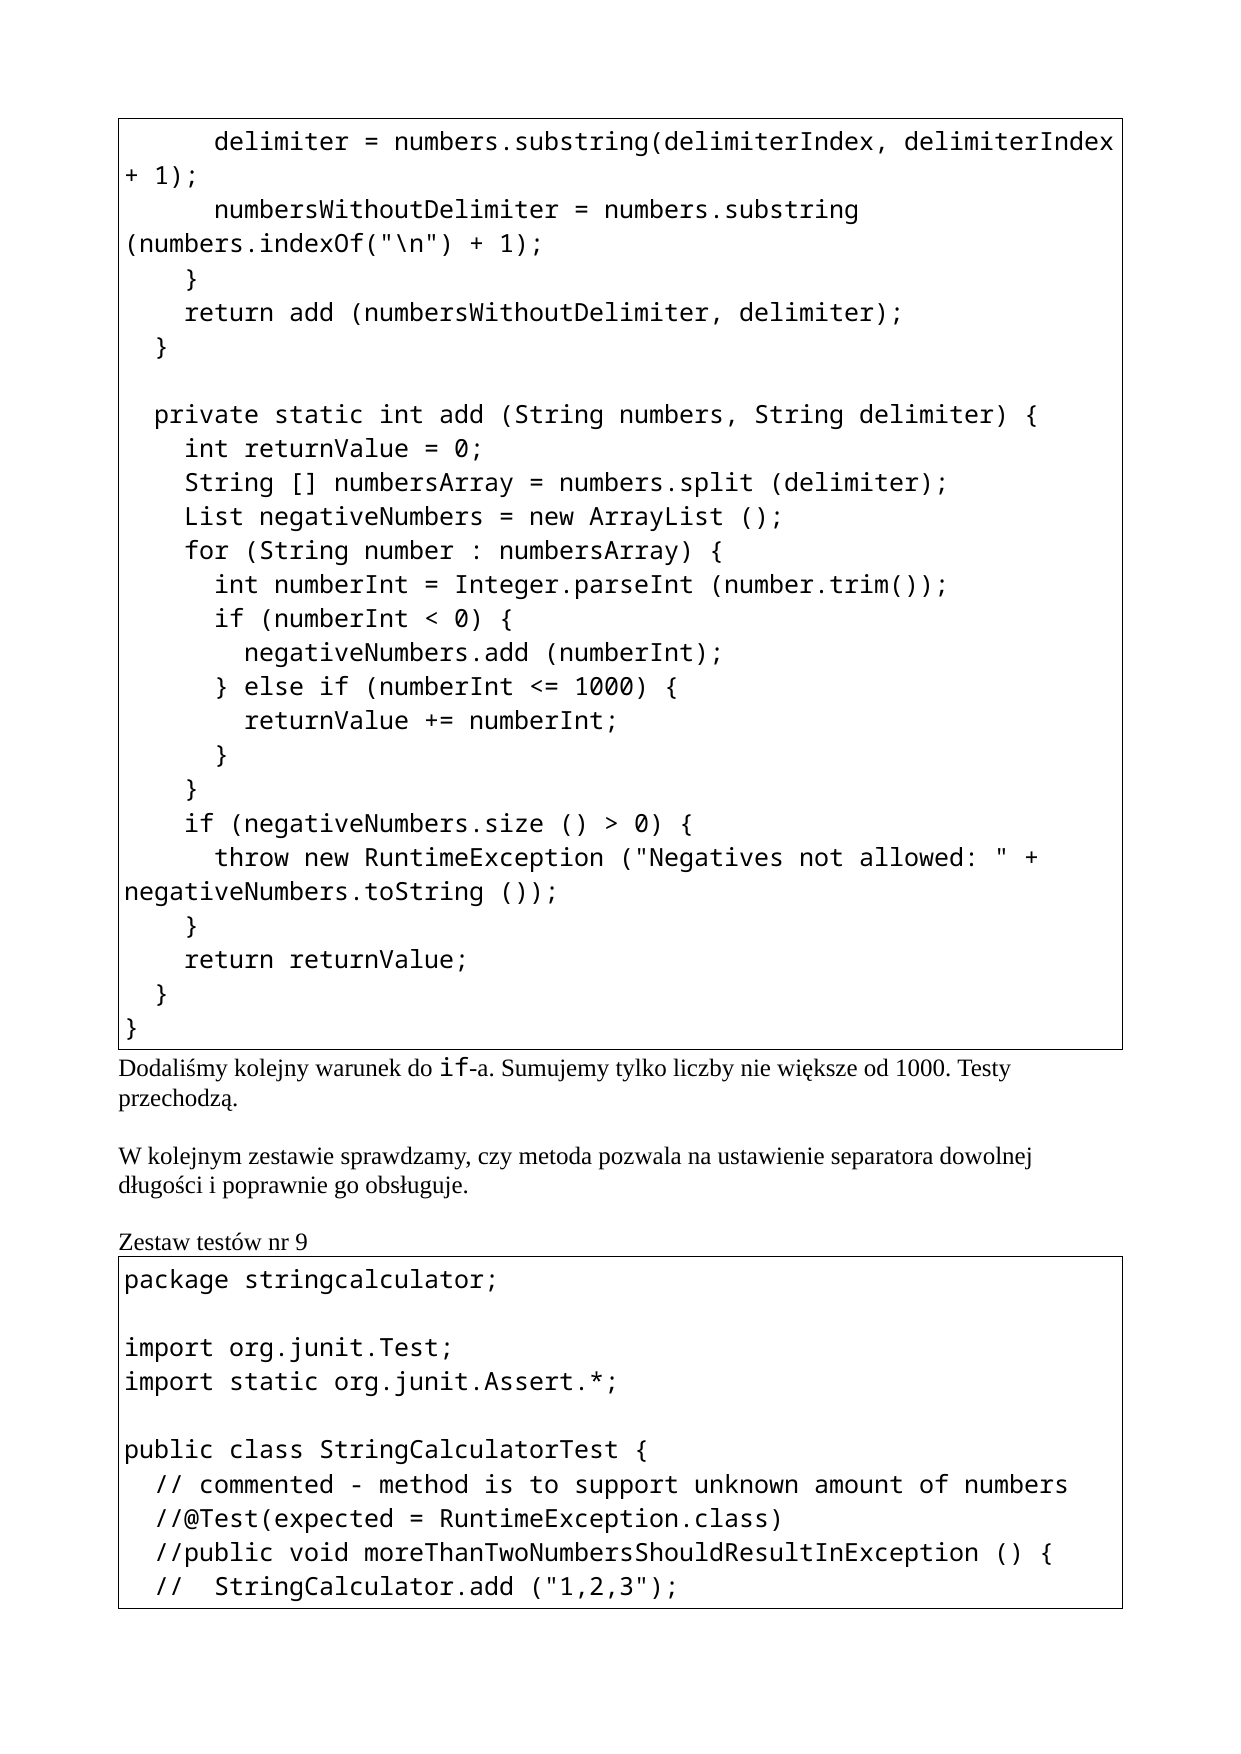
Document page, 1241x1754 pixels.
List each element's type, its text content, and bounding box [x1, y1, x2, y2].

text Dodaliśmy kolejny warunek do if-a. Sumujemy tylko liczby nie większe od 1000. Testy przechodzą. [118, 1050, 1122, 1112]
text Zestaw testów nr 9 [118, 1227, 1122, 1256]
text W kolejnym zestawie sprawdzamy, czy metoda pozwala na ustawienie separatora dowolnej długości i poprawnie go obsługuje. [118, 1141, 1122, 1198]
table_header delimiter = numbers.substring(delimiterIndex, delimiterIndex + 1); numbersWithoutDelimiter = numbers.substring (numbers.indexOf("\n") + 1); } return add (numbersWithoutDelimiter, delimiter); } private static int add (String numbers, String delimiter) { int returnValue = 0; String [] numbersArray = numbers.split (delimiter); List negativeNumbers = new ArrayList (); for (String number : numbersArray) { int numberInt = Integer.parseInt (number.trim()); if (numberInt < 0) { negativeNumbers.add (numberInt); } else if (numberInt <= 1000) { returnValue += numberInt; } } if (negativeNumbers.size () > 0) { throw new RuntimeException ("Negatives not allowed: " + negativeNumbers.toString ()); } return returnValue; } } [119, 119, 1122, 1049]
table_header package stringcalculator; import org.junit.Test; import static org.junit.Assert.*; public class StringCalculatorTest { // commented - method is to support unknown amount of numbers //@Test(expected = RuntimeException.class) //public void moreThanTwoNumbersShouldResultInException () { // StringCalculator.add ("1,2,3"); [119, 1257, 1122, 1608]
